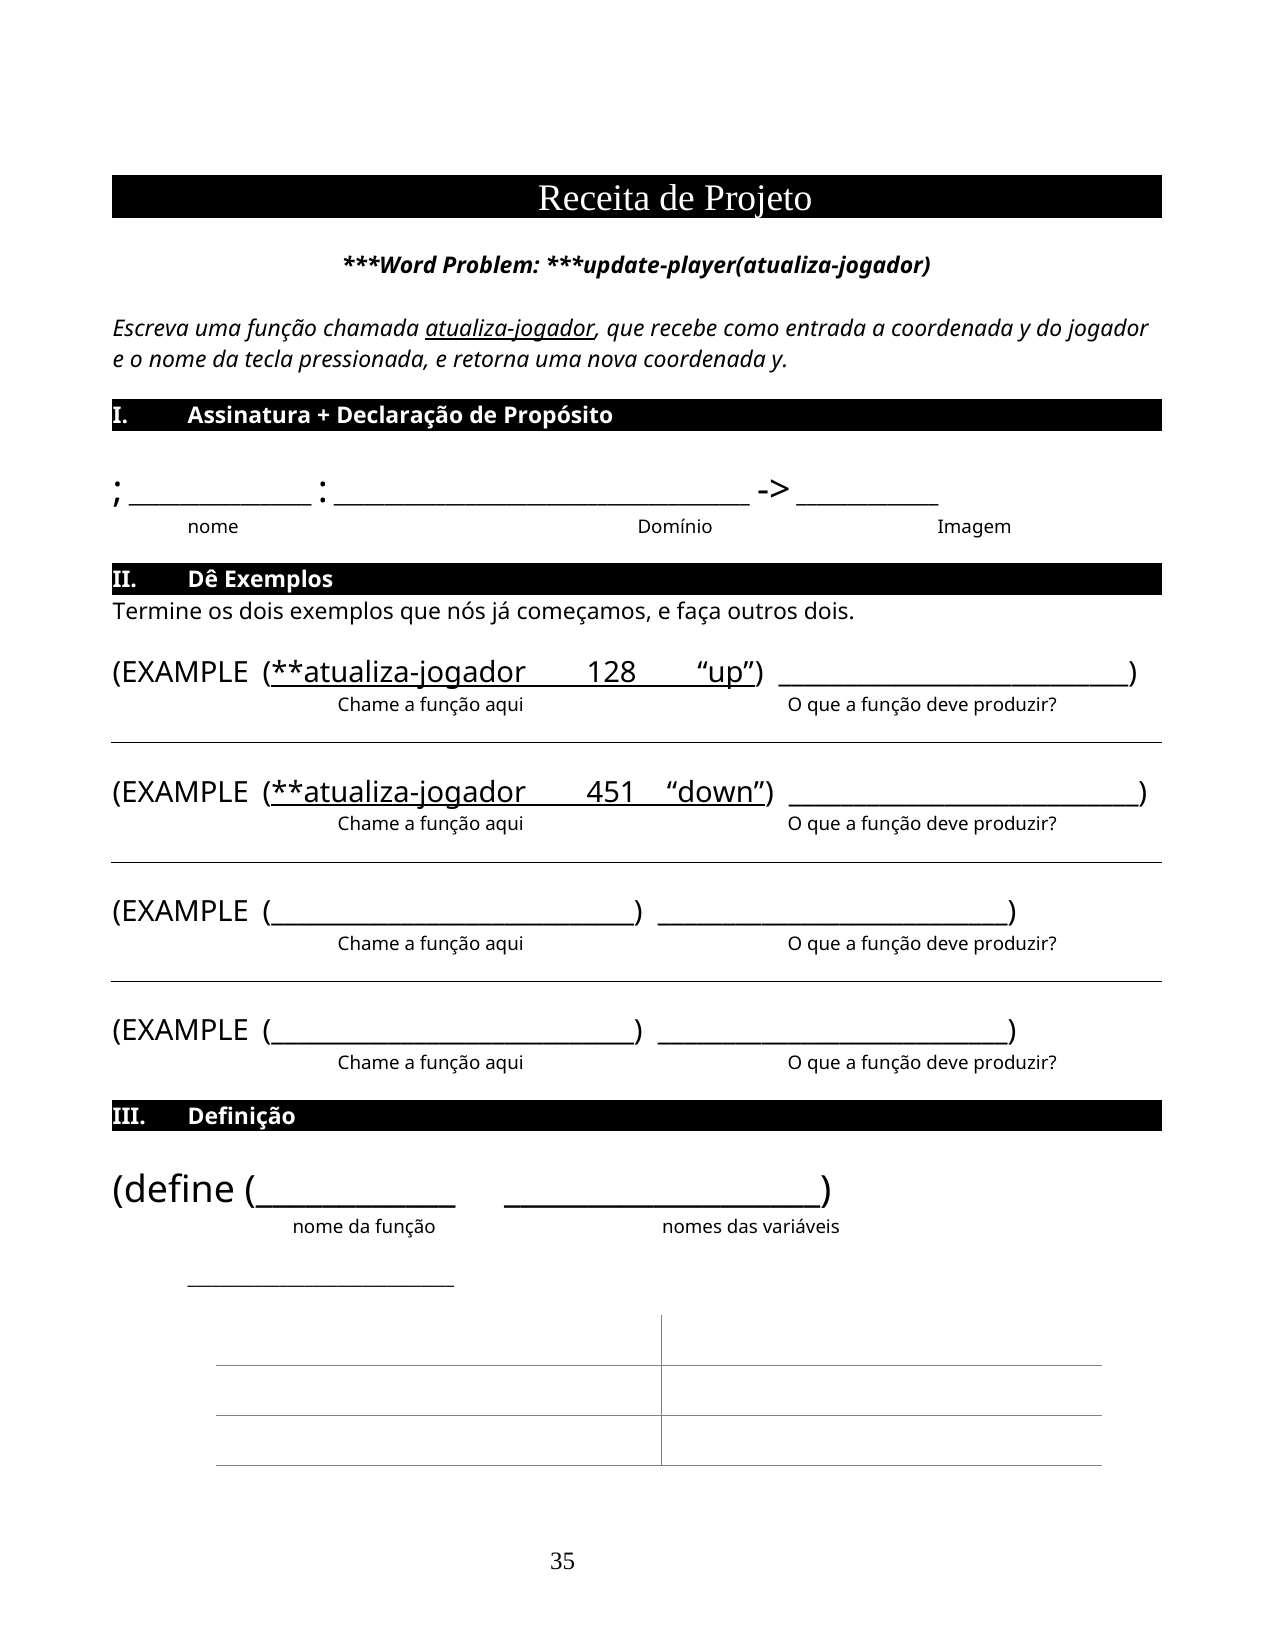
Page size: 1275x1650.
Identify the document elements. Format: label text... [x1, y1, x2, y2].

text (EXAMPLE (____________________________) ___________________________) [112, 890, 1162, 930]
text (EXAMPLE (____________________________) ___________________________) [112, 1009, 1162, 1049]
table_cell [662, 1416, 1102, 1465]
subtitle Dê Exemplos [112, 563, 1162, 595]
subtitle Assinatura + Declaração de Propósito [112, 399, 1162, 431]
table_cell [216, 1366, 661, 1415]
text Chame a função aqui O que a função deve produzir? [112, 930, 1162, 955]
table_cell [216, 1416, 661, 1465]
text ***Word Problem: ***update-player(atualiza-jogador) [112, 249, 1162, 281]
text (EXAMPLE (**atualiza-jogador 451 “down”) ___________________________) [112, 771, 1162, 811]
text nome Domínio Imagem [112, 513, 1162, 538]
text Chame a função aqui O que a função deve produzir? [112, 1049, 1162, 1075]
text Chame a função aqui O que a função deve produzir? [112, 691, 1162, 717]
text Chame a função aqui O que a função deve produzir? [112, 811, 1162, 836]
text Termine os dois exemplos que nós já começamos, e faça outros dois. [112, 595, 1162, 626]
text nome da função nomes das variáveis [112, 1213, 1162, 1239]
table_header [662, 1315, 1102, 1365]
subtitle Definição [112, 1100, 1162, 1131]
table_cell [662, 1366, 1102, 1415]
text (EXAMPLE (**atualiza-jogador 128 “up”) ___________________________) [112, 651, 1162, 691]
table_header [216, 1315, 661, 1365]
text ________________________________ [112, 1264, 1162, 1290]
text (define (____________ ___________________) [112, 1162, 1162, 1213]
subtitle Receita de Projeto [112, 175, 1162, 218]
text ; __________________ : _________________________________________ -> ______________ [112, 462, 1162, 513]
text Escreva uma função chamada atualiza-jogador, que recebe como entrada a coordenada y do jogador e o nome da tecla pressionada, e retorna uma nova coordenada y. [112, 312, 1162, 374]
